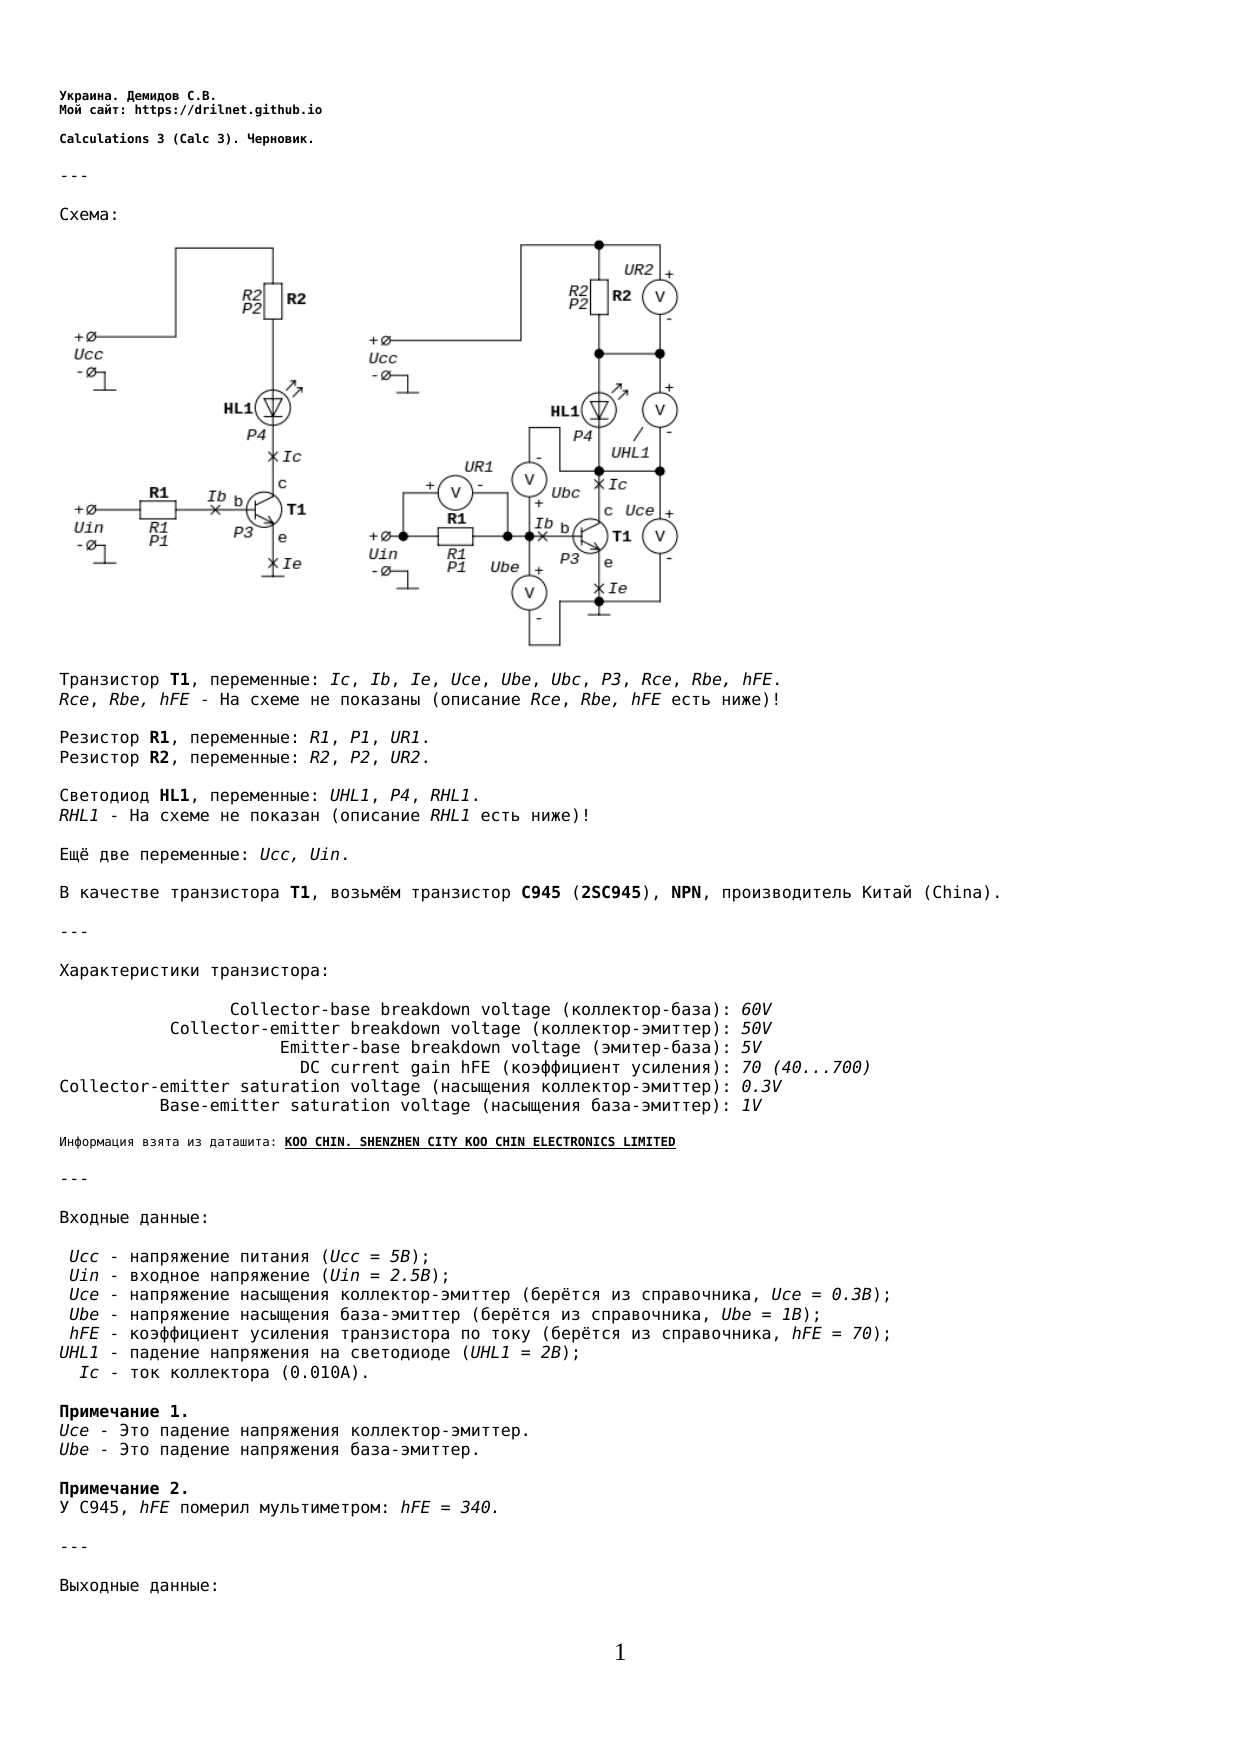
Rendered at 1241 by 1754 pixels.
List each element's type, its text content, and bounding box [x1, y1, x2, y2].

text Uin - входное напряжение (Uin = 2.5В); [59, 1266, 1181, 1285]
text Ещё две переменные: Ucc, Uin. [59, 844, 1181, 864]
text Ic - ток коллектора (0.010А). [59, 1363, 1181, 1382]
text Uce - Это падение напряжения коллектор-эмиттер. [59, 1421, 1181, 1440]
text Uce - напряжение насыщения коллектор-эмиттер (берётся из справочника, Uce = 0.3В); [59, 1285, 1181, 1304]
text Ube - Это падение напряжения база-эмиттер. [59, 1440, 1181, 1459]
picture [71, 244, 310, 581]
text Base-emitter saturation voltage (насыщения база-эмиттер): 1V [59, 1096, 1181, 1116]
text Входные данные: [59, 1208, 1181, 1227]
text Светодиод HL1, переменные: UHL1, P4, RHL1. [59, 786, 1181, 806]
text Emitter-base breakdown voltage (эмитер-база): 5V [59, 1038, 1181, 1057]
text Характеристики транзистора: [59, 961, 1181, 980]
picture [367, 236, 682, 650]
text В качестве транзистора T1, возьмём транзистор C945 (2SC945), NPN, производитель Китай (China). [59, 883, 1181, 902]
text Примечание 2. [59, 1479, 1181, 1498]
text --- [59, 166, 1181, 186]
text Выходные данные: [59, 1576, 1181, 1595]
text Ucc - напряжение питания (Ucc = 5В); [59, 1246, 1181, 1266]
text hFE - коэффициент усиления транзистора по току (берётся из справочника, hFE = 70); [59, 1324, 1181, 1343]
text Резистор R1, переменные: R1, P1, UR1. [59, 728, 1181, 747]
text Collector-emitter saturation voltage (насыщения коллектор-эмиттер): 0.3V [59, 1077, 1181, 1096]
text Информация взята из даташита: KOO CHIN. SHENZHEN CITY KOO CHIN ELECTRONICS LIMITED [59, 1135, 1181, 1149]
text Резистор R2, переменные: R2, P2, UR2. [59, 747, 1181, 767]
text --- [59, 1169, 1181, 1188]
text Ube - напряжение насыщения база-эмиттер (берётся из справочника, Ube = 1В); [59, 1304, 1181, 1324]
text Collector-emitter breakdown voltage (коллектор-эмиттер): 50V [59, 1019, 1181, 1038]
text У C945, hFE померил мультиметром: hFE = 340. [59, 1498, 1181, 1518]
text --- [59, 922, 1181, 941]
text DC current gain hFE (коэффициент усиления): 70 (40...700) [59, 1057, 1181, 1077]
text UHL1 - падение напряжения на светодиоде (UHL1 = 2В); [59, 1343, 1181, 1363]
text Collector-base breakdown voltage (коллектор-база): 60V [59, 999, 1181, 1019]
text Украина. Демидов С.В. [59, 88, 1181, 103]
text Rce, Rbe, hFE - На схеме не показаны (описание Rce, Rbe, hFE есть ниже)! [59, 689, 1181, 709]
text Транзистор Т1, переменные: Ic, Ib, Ie, Uce, Ube, Ubc, P3, Rce, Rbe, hFE. [59, 670, 1181, 689]
text Примечание 1. [59, 1401, 1181, 1421]
text Схема: [59, 205, 1181, 224]
text RHL1 - На схеме не показан (описание RHL1 есть ниже)! [59, 806, 1181, 825]
text --- [59, 1537, 1181, 1556]
text Мой сайт: https://drilnet.github.io [59, 103, 1181, 118]
text Calculations 3 (Calc 3). Черновик. [59, 132, 1181, 147]
